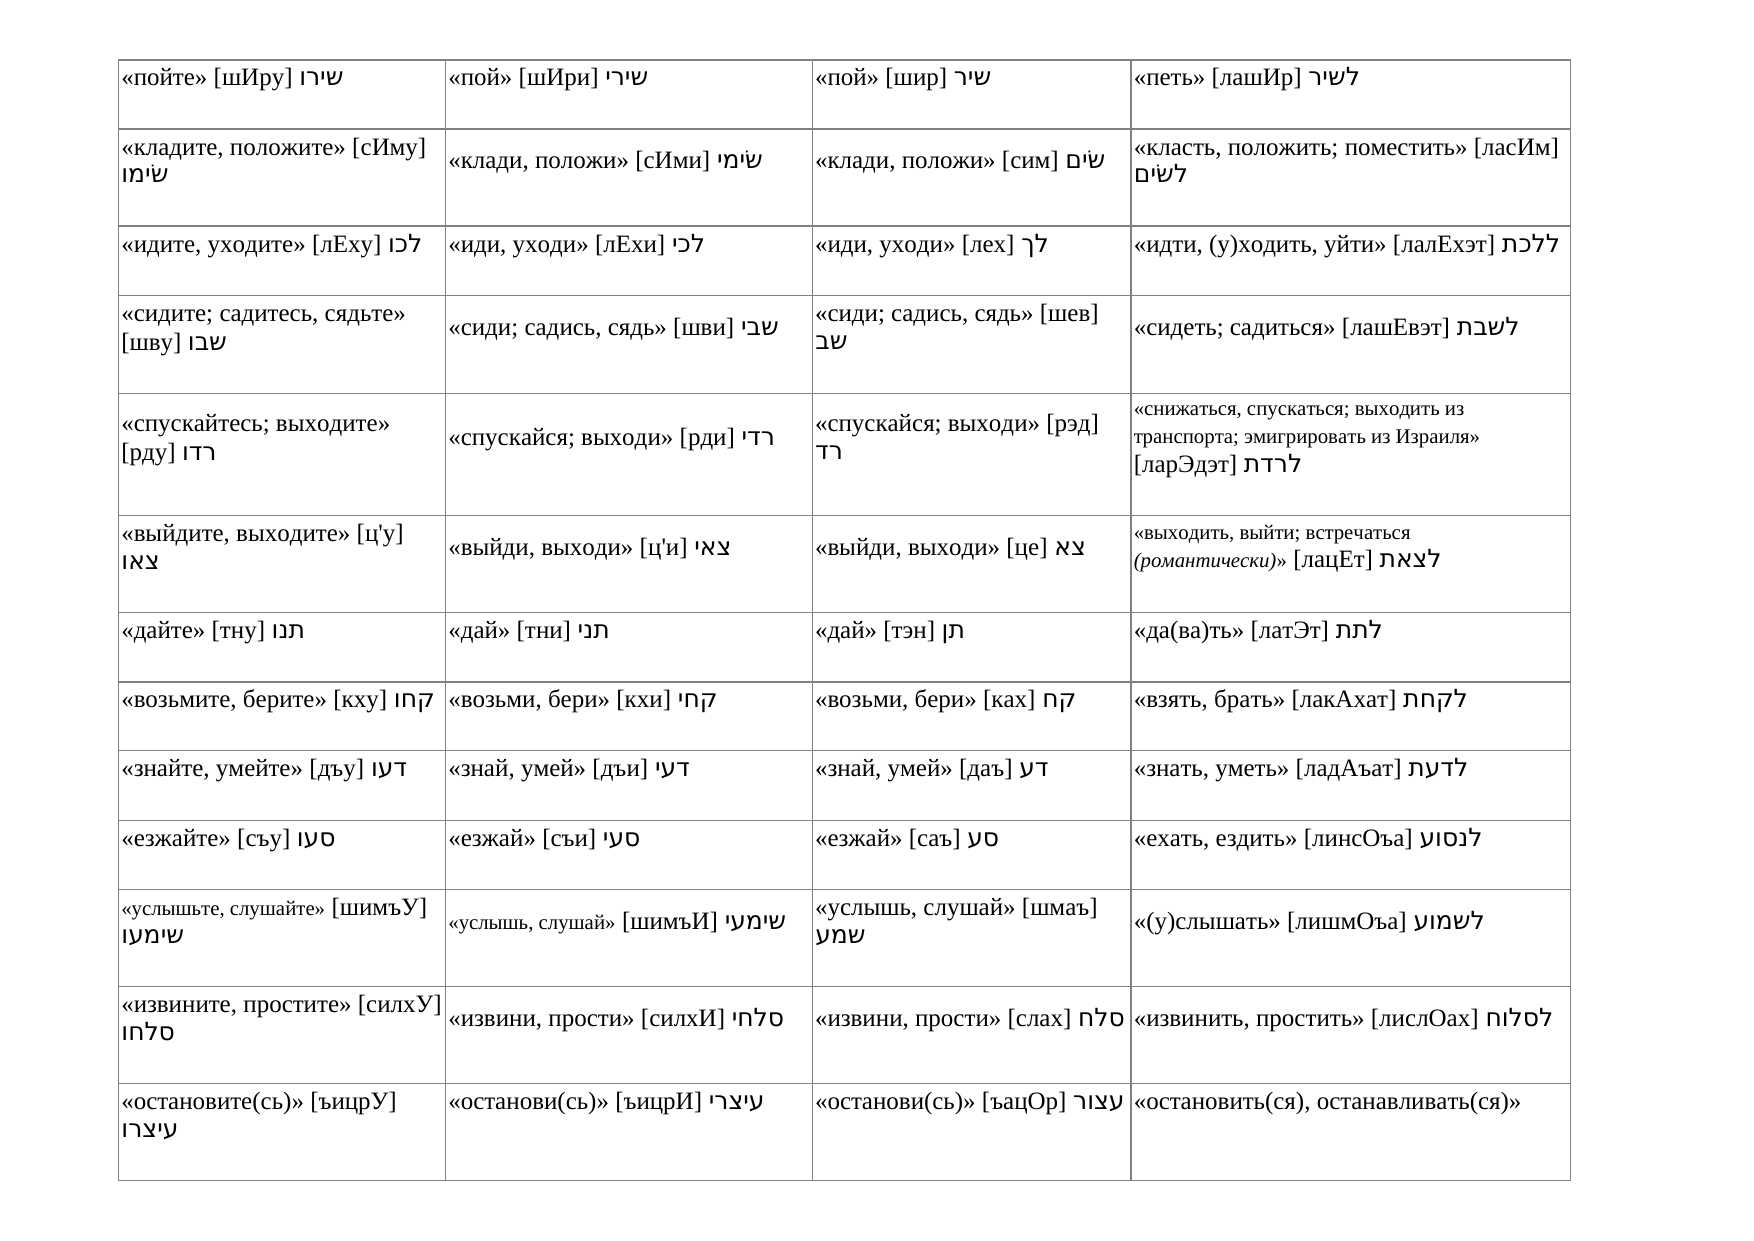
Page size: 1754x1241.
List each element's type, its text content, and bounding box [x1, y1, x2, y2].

table_cell «знай, умей» [даъ] דע [813, 751, 1130, 819]
table_cell «выйди, выходи» [це] צא [813, 516, 1130, 612]
table_cell «спускайтесь; выходите» [рду] רדו [119, 394, 445, 515]
table_cell «знать, уметь» [ладАъат] לדעת [1132, 751, 1570, 819]
table_cell «езжайте» [съу] סעו [119, 821, 445, 889]
table_cell «иди, уходи» [лех] לך [813, 227, 1130, 295]
table_cell «клади, положи» [сИми] שׂימי [446, 130, 812, 225]
table_cell «дайте» [тну] תנו [119, 613, 445, 681]
table_cell «извините, простите» [силхУ] סלחו [119, 987, 445, 1083]
table_cell «возьми, бери» [ках] קח [813, 683, 1130, 750]
table_cell «возьмите, берите» [кху] קחו [119, 683, 445, 750]
table_cell «выйдите, выходите» [ц'у] צאו [119, 516, 445, 612]
table_cell «снижаться, спускаться; выходить из транспорта; эмигрировать из Израиля» [ларЭдэт] לרדת [1132, 394, 1570, 515]
table_cell «ехать, ездить» [линсОъа] לנסוע [1132, 821, 1570, 889]
table_cell «услышь, слушай» [шмаъ] שמע [813, 890, 1130, 986]
table_cell «пойте» [шИру] שירו [119, 61, 445, 128]
table_cell «кладите, положите» [сИму] שׂימו [119, 130, 445, 225]
table_cell «остановите(сь)» [ъицрУ] עיצרו [119, 1084, 445, 1180]
table_cell «знай, умей» [дъи] דעי [446, 751, 812, 819]
table_cell «сиди; садись, сядь» [шви] שבי [446, 296, 812, 393]
table_cell «остановить(ся), останавливать(ся)» [лаъацОр] לעצור [1132, 1084, 1570, 1180]
table_cell «услышьте, слушайте» [шимъУ] שימעו [119, 890, 445, 986]
table_cell «взять, брать» [лакАхат] לקחת [1132, 683, 1570, 750]
table_cell «пой» [шир] שיר [813, 61, 1130, 128]
table_cell «дай» [тэн] תן [813, 613, 1130, 681]
table_cell «езжай» [саъ] סע [813, 821, 1130, 889]
table_cell «идите, уходите» [лЕху] לכו [119, 227, 445, 295]
table_cell «выйди, выходи» [ц'и] צאי [446, 516, 812, 612]
table_cell «извинить, простить» [лислОах] לסלוח [1132, 987, 1570, 1083]
table_cell «услышь, слушай» [шимъИ] שימעי [446, 890, 812, 986]
table_cell «(у)слышать» [лишмОъа] לשמוע [1132, 890, 1570, 986]
table_cell «останови(сь)» [ъицрИ] עיצרי [446, 1084, 812, 1180]
table_cell «да(ва)ть» [латЭт] לתת [1132, 613, 1570, 681]
table_cell «спускайся; выходи» [рэд] רד [813, 394, 1130, 515]
table_cell «клади, положи» [сим] שׂים [813, 130, 1130, 225]
table_cell «пой» [шИри] שירי [446, 61, 812, 128]
table_cell «петь» [лашИр] לשיר [1132, 61, 1570, 128]
table_cell «останови(сь)» [ъацОр] עצור [813, 1084, 1130, 1180]
table_cell «возьми, бери» [кхи] קחי [446, 683, 812, 750]
table_cell «сиди; садись, сядь» [шев] שב [813, 296, 1130, 393]
table_cell «знайте, умейте» [дъу] דעו [119, 751, 445, 819]
table_cell «езжай» [съи] סעי [446, 821, 812, 889]
table_cell «извини, прости» [силхИ] סלחי [446, 987, 812, 1083]
table_cell «сидите; садитесь, сядьте» [шву] שבו [119, 296, 445, 393]
table_cell «иди, уходи» [лЕхи] לכי [446, 227, 812, 295]
table_cell «сидеть; садиться» [лашЕвэт] לשבת [1132, 296, 1570, 393]
table_cell «класть, положить; поместить» [ласИм] לשׂים [1132, 130, 1570, 225]
table_cell «дай» [тни] תני [446, 613, 812, 681]
table_cell «спускайся; выходи» [рди] רדי [446, 394, 812, 515]
table_cell «идти, (у)ходить, уйти» [лалЕхэт] ללכת [1132, 227, 1570, 295]
table_cell «извини, прости» [слах] סלח [813, 987, 1130, 1083]
table_cell «выходить, выйти; встречаться (романтически)» [лацЕт] לצאת [1132, 516, 1570, 612]
